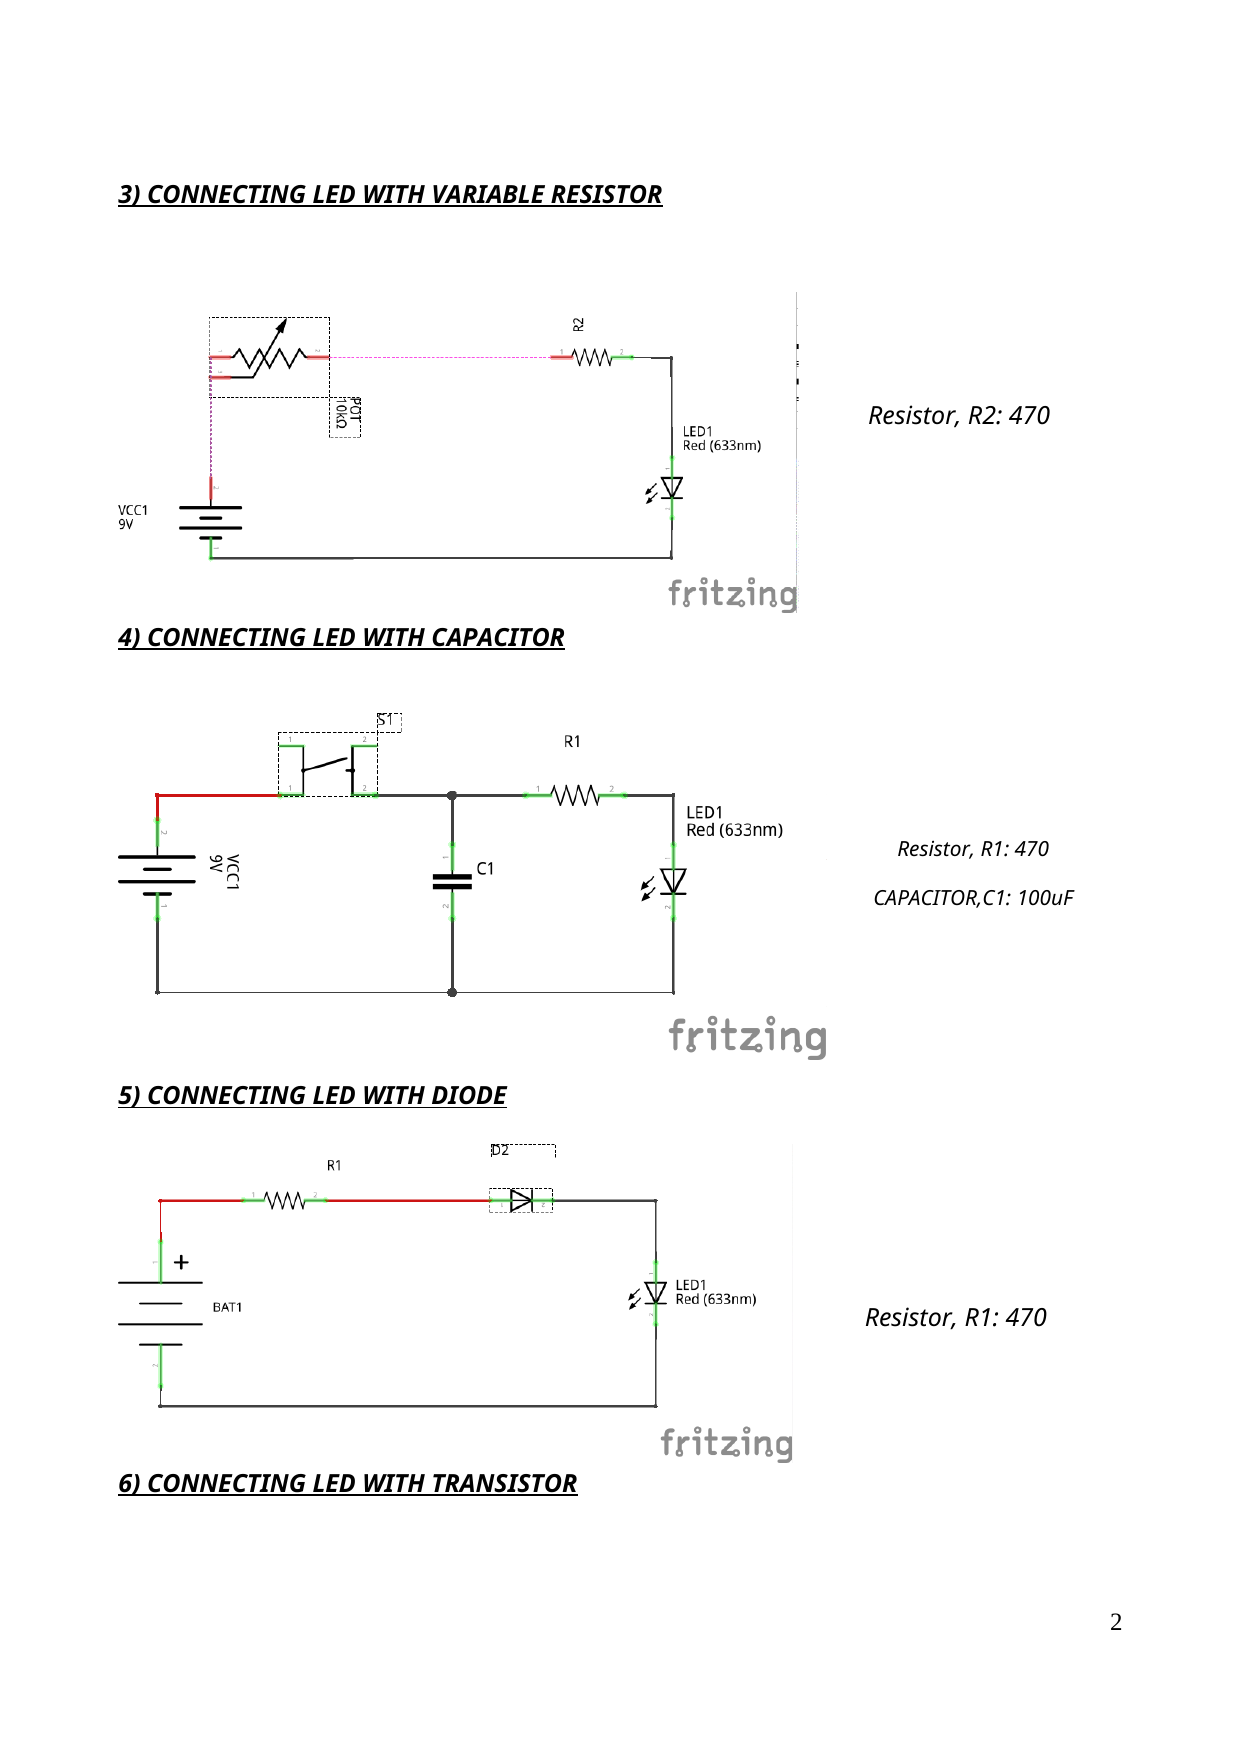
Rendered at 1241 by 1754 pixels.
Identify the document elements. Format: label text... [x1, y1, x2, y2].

text Resistor, R1: 470 [793, 1299, 1122, 1333]
picture [118, 713, 827, 1060]
text 5) CONNECTING LED WITH DIODE [118, 1078, 1122, 1112]
picture [118, 1144, 793, 1463]
text Resistor, R2: 470 [799, 398, 1122, 432]
text 3) CONNECTING LED WITH VARIABLE RESISTOR [118, 176, 1122, 210]
text 4) CONNECTING LED WITH CAPACITOR [118, 620, 1122, 654]
text Resistor, R1: 470 [827, 834, 1122, 863]
picture [118, 292, 799, 613]
text CAPACITOR,C1: 100uF [827, 883, 1122, 912]
text 6) CONNECTING LED WITH TRANSISTOR [118, 1466, 1122, 1500]
